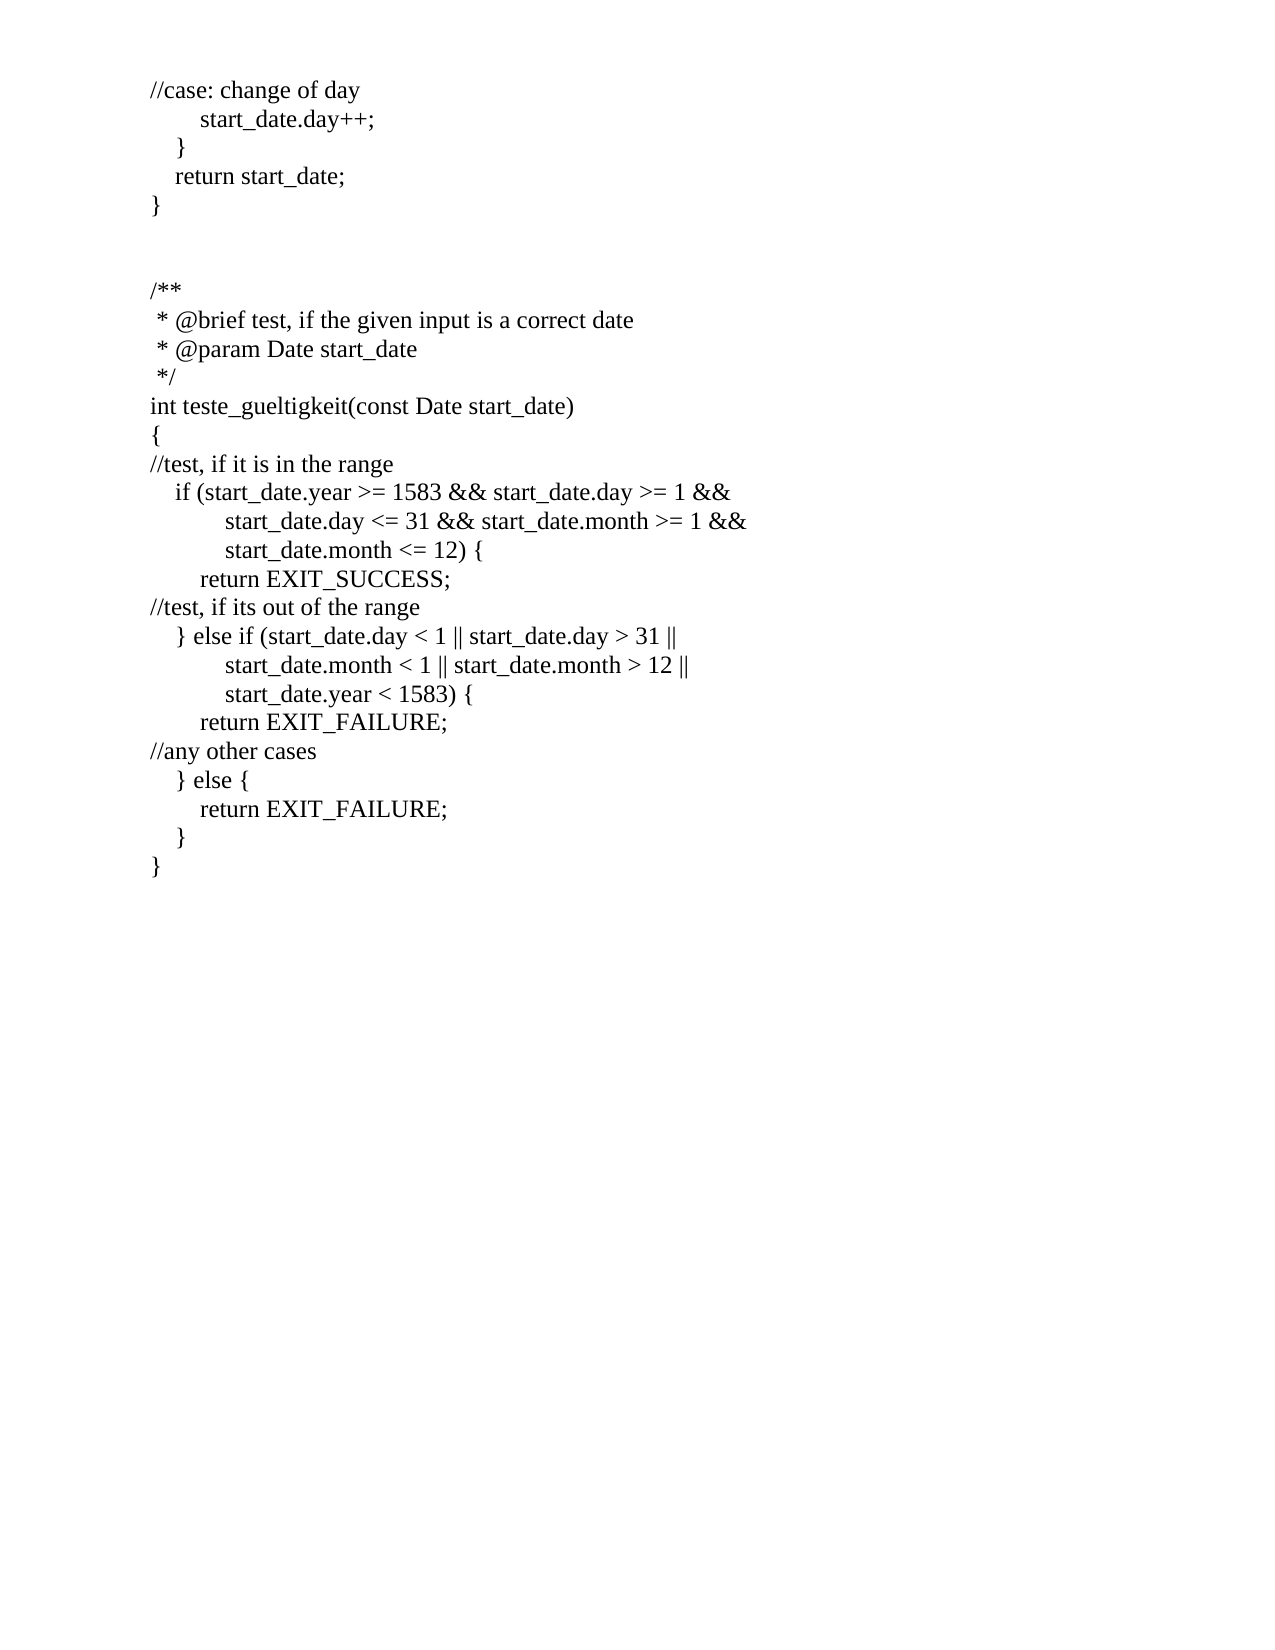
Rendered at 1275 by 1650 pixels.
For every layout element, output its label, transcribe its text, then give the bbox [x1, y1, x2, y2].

text //any other cases [150, 736, 1125, 765]
text * @param Date start_date [150, 334, 1125, 362]
text * @brief test, if the given input is a correct date [150, 305, 1125, 334]
text //test, if it is in the range [150, 449, 1125, 477]
text { [150, 420, 1125, 449]
text //case: change of day [150, 75, 1125, 104]
text } else { [150, 765, 1125, 794]
text */ [150, 362, 1125, 391]
text start_date.year < 1583) { [150, 679, 1125, 707]
text } [150, 190, 1125, 219]
text start_date.month <= 12) { [150, 535, 1125, 564]
text return start_date; [150, 161, 1125, 190]
text start_date.day <= 31 && start_date.month >= 1 && [150, 506, 1125, 535]
text //test, if its out of the range [150, 592, 1125, 621]
text } [150, 851, 1125, 880]
text int teste_gueltigkeit(const Date start_date) [150, 391, 1125, 420]
text return EXIT_FAILURE; [150, 794, 1125, 822]
text /** [150, 276, 1125, 305]
text return EXIT_SUCCESS; [150, 564, 1125, 592]
text if (start_date.year >= 1583 && start_date.day >= 1 && [150, 477, 1125, 506]
text return EXIT_FAILURE; [150, 707, 1125, 736]
text } [150, 132, 1125, 161]
text start_date.day++; [150, 104, 1125, 132]
text } [150, 822, 1125, 851]
text } else if (start_date.day < 1 || start_date.day > 31 || [150, 621, 1125, 650]
text start_date.month < 1 || start_date.month > 12 || [150, 650, 1125, 679]
